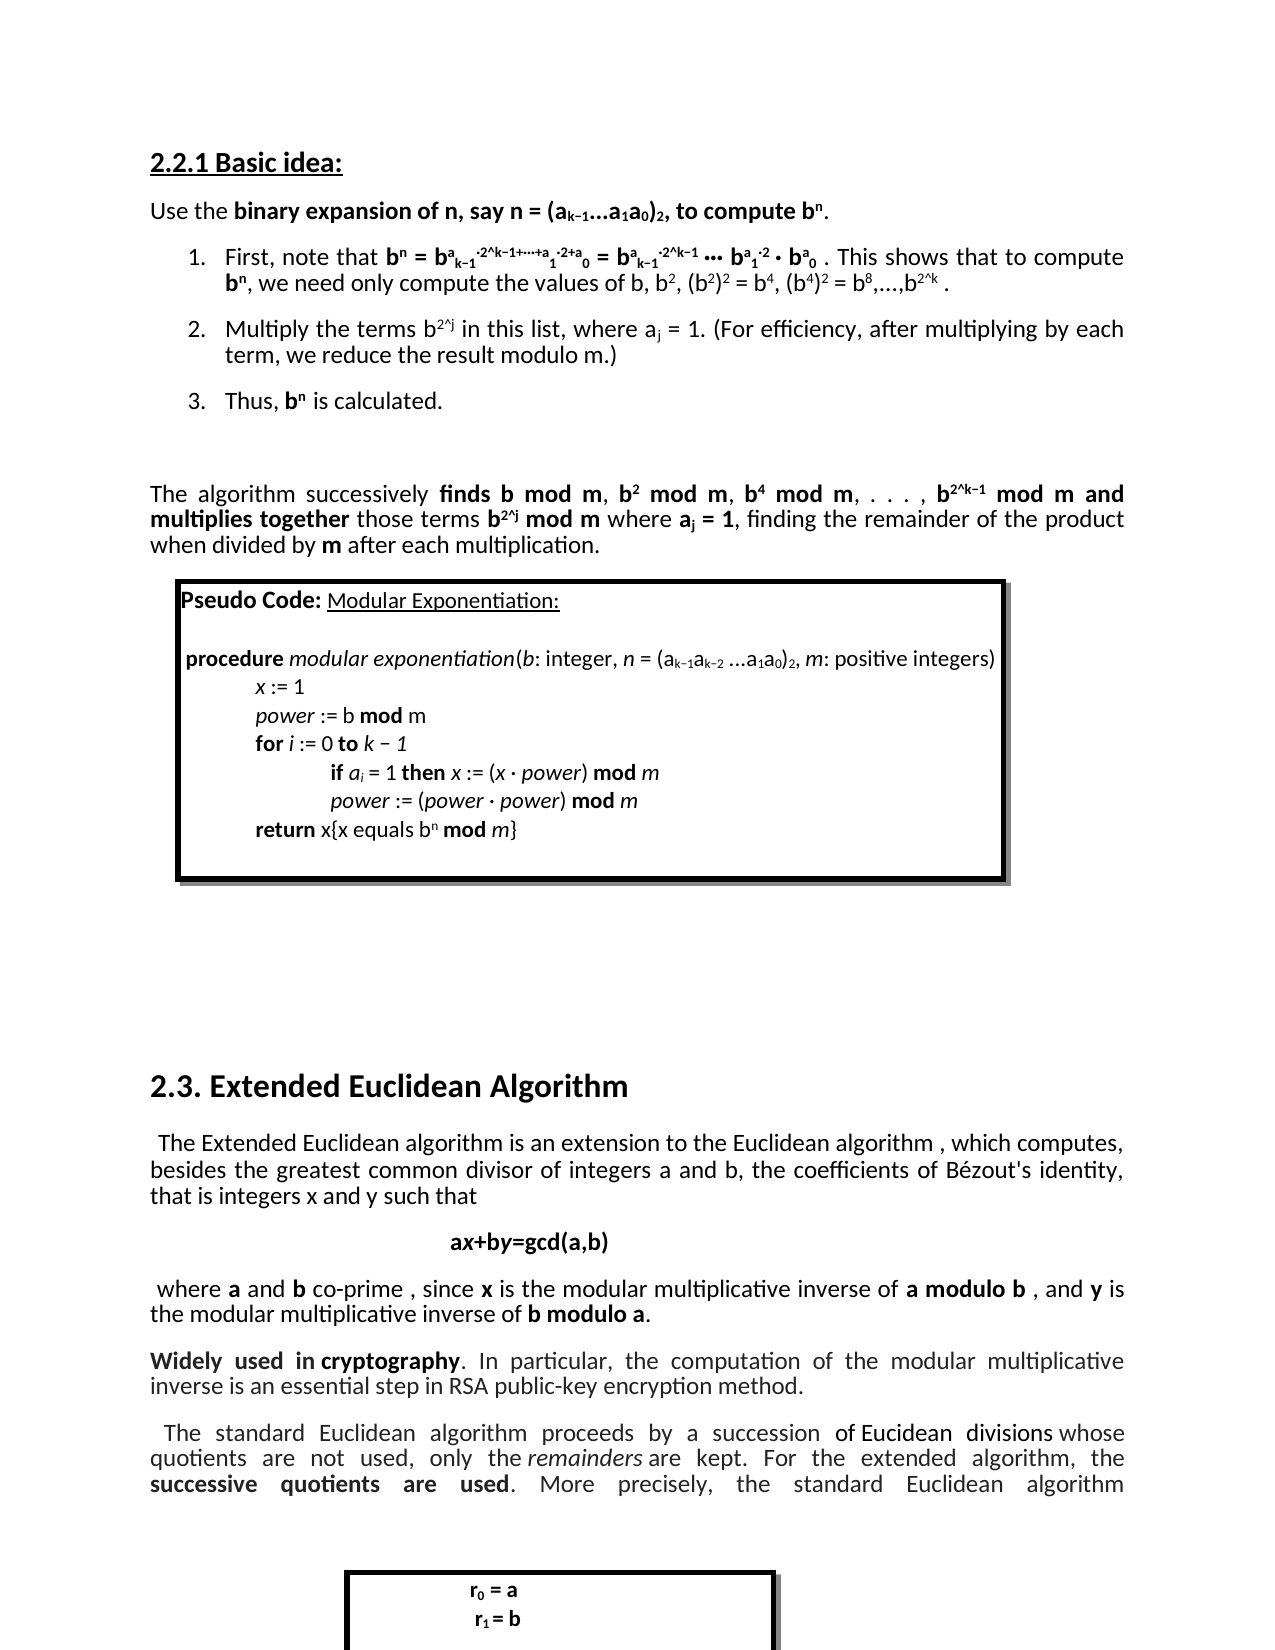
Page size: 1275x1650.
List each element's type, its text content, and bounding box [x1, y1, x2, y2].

text Use the binary expansion of n, say n = (ak−1...a1a0)2, to compute bn. [150, 200, 1125, 226]
list First, note that bn = bak−1·2^k−1+···+a1·2+a0 = bak−1·2^k−1 ··· ba1·2 · ba0 . This shows that to compute bn, we need only compute the values of b, b2, (b2)2 = b4, (b4)2 = b8,...,b2^k . [187, 247, 1125, 298]
text The Extended Euclidean algorithm is an extension to the Euclidean algorithm , which computes, besides the greatest common divisor of integers a and b, the coefficients of Bézout's identity, that is integers x and y such that [150, 1126, 1125, 1211]
text 2.2.1 Basic idea: [150, 150, 1125, 179]
text where a and b co-prime , since x is the modular multiplicative inverse of a modulo b , and y is the modular multiplicative inverse of b modulo a. [150, 1278, 1125, 1329]
text ax+by=gcd(a,b) [375, 1232, 1125, 1257]
list Thus, bn is calculated. [187, 390, 1125, 416]
text The algorithm successively finds b mod m, b2 mod m, b4 mod m, . . . , b2^k−1 mod m and multiplies together those terms b2^j mod m where aj = 1, finding the remainder of the product when divided by m after each multiplication. [150, 483, 1125, 560]
text The standard Euclidean algorithm proceeds by a succession of Eucidean divisions whose quotients are not used, only the remainders are kept. For the extended algorithm, the successive quotients are used. More precisely, the standard Euclidean algorithm [150, 1422, 1125, 1498]
list Multiply the terms b2^j in this list, where aj = 1. (For efficiency, after multiplying by each term, we reduce the result modulo m.) [187, 318, 1125, 369]
text Widely used in cryptography. In particular, the computation of the modular multiplicative inverse is an essential step in RSA public-key encryption method. [150, 1350, 1125, 1401]
text 2.3. Extended Euclidean Algorithm [150, 1072, 1125, 1106]
